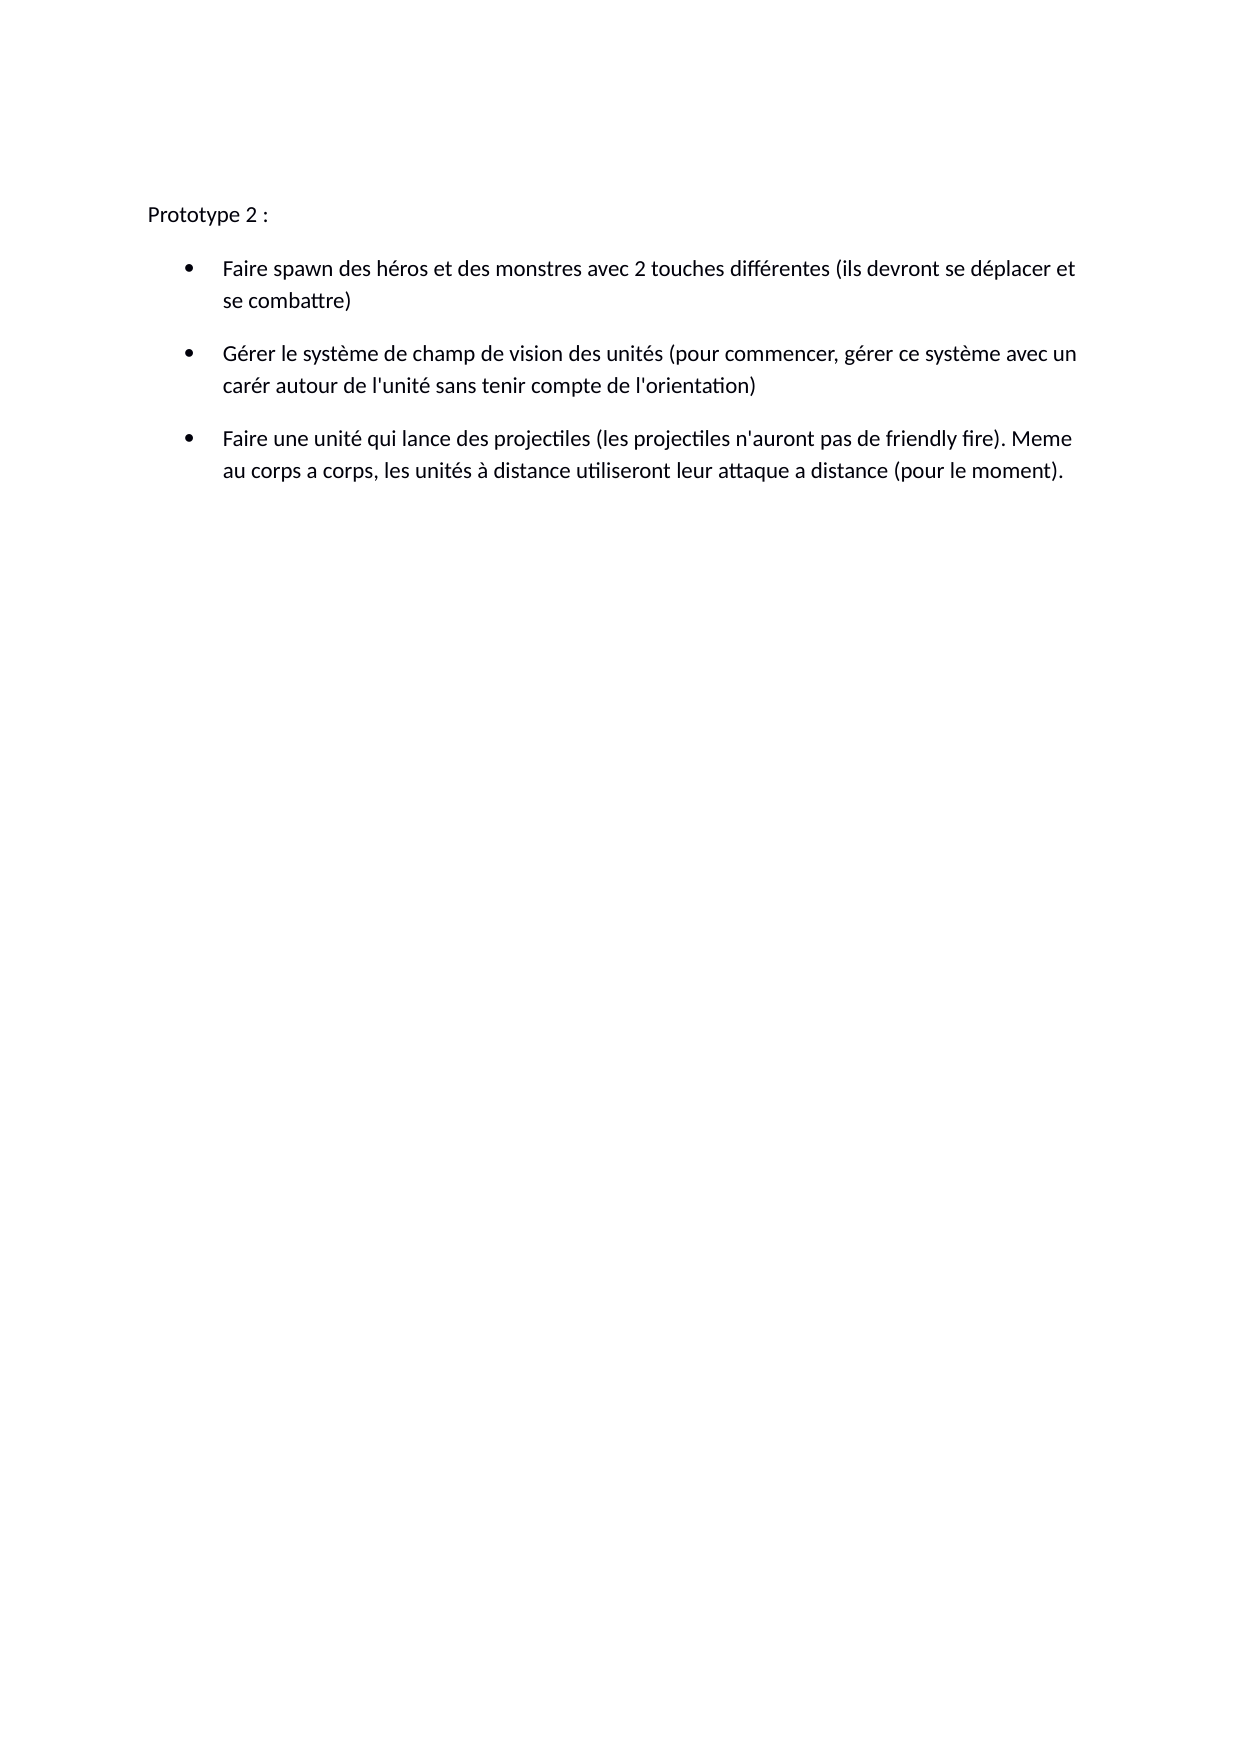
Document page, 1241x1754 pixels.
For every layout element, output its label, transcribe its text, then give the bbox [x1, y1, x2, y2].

list Faire une unité qui lance des projectiles (les projectiles n'auront pas de friendly fire). Meme au corps a corps, les unités à distance utiliseront leur attaque a distance (pour le moment). [185, 424, 1093, 484]
list Gérer le système de champ de vision des unités (pour commencer, gérer ce système avec un carér autour de l'unité sans tenir compte de l'orientation) [185, 339, 1093, 399]
list Faire spawn des héros et des monstres avec 2 touches différentes (ils devront se déplacer et se combattre) [185, 254, 1093, 314]
text Prototype 2 : [148, 201, 1093, 229]
